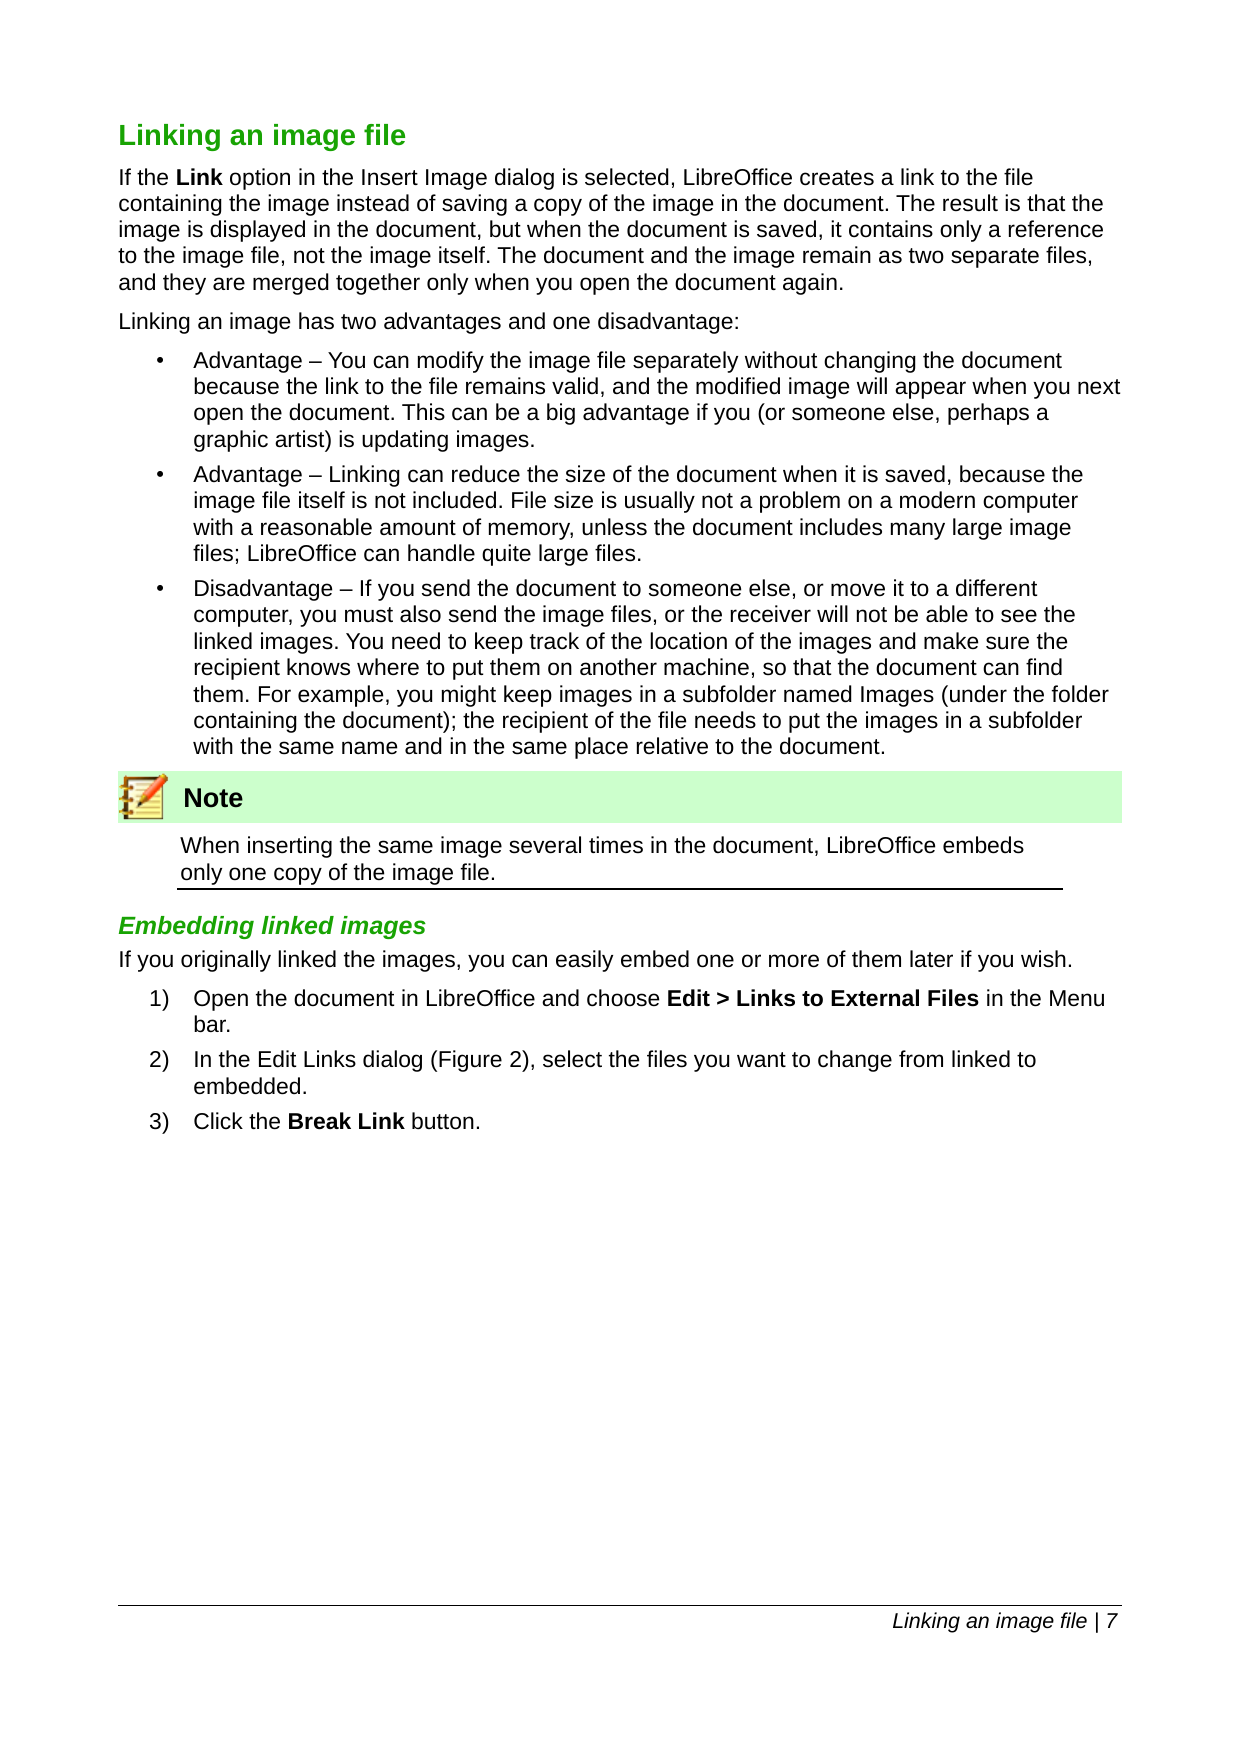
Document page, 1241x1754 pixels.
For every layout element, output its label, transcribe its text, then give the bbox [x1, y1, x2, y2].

list Click the Break Link button. [169, 1108, 1122, 1134]
list Advantage – Linking can reduce the size of the document when it is saved, because the image file itself is not included. File size is usually not a problem on a modern computer with a reasonable amount of memory, unless the document includes many large image files; LibreOffice can handle quite large files. [156, 461, 1122, 566]
subtitle Embedding linked images [118, 911, 1122, 940]
text When inserting the same image several times in the document, LibreOffice embeds only one copy of the image file. [177, 829, 1063, 888]
subtitle Note [118, 771, 1122, 823]
list If you originally linked the images, you can easily embed one or more of them later if you wish. [118, 946, 1122, 972]
subtitle Linking an image file [118, 118, 1122, 152]
picture [119, 772, 170, 823]
list Linking an image has two advantages and one disadvantage: [118, 308, 1122, 334]
list In the Edit Links dialog (Figure 2), select the files you want to change from linked to embedded. [169, 1046, 1122, 1099]
list Advantage – You can modify the image file separately without changing the document because the link to the file remains valid, and the modified image will appear when you next open the document. This can be a big advantage if you (or someone else, perhaps a graphic artist) is updating images. [156, 347, 1122, 452]
list Open the document in LibreOffice and choose Edit > Links to External Files in the Menu bar. [169, 985, 1122, 1037]
list Disadvantage – If you send the document to someone else, or move it to a different computer, you must also send the image files, or the receiver will not be able to see the linked images. You need to keep track of the location of the images and make sure the recipient knows where to put them on another machine, so that the document can find them. For example, you might keep images in a subfolder named Images (under the folder containing the document); the recipient of the file needs to put the images in a subfolder with the same name and in the same place relative to the document. [156, 575, 1122, 759]
text If the Link option in the Insert Image dialog is selected, LibreOffice creates a link to the file containing the image instead of saving a copy of the image in the document. The result is that the image is displayed in the document, but when the document is saved, it contains only a reference to the image file, not the image itself. The document and the image remain as two separate files, and they are merged together only when you open the document again. [118, 163, 1122, 295]
